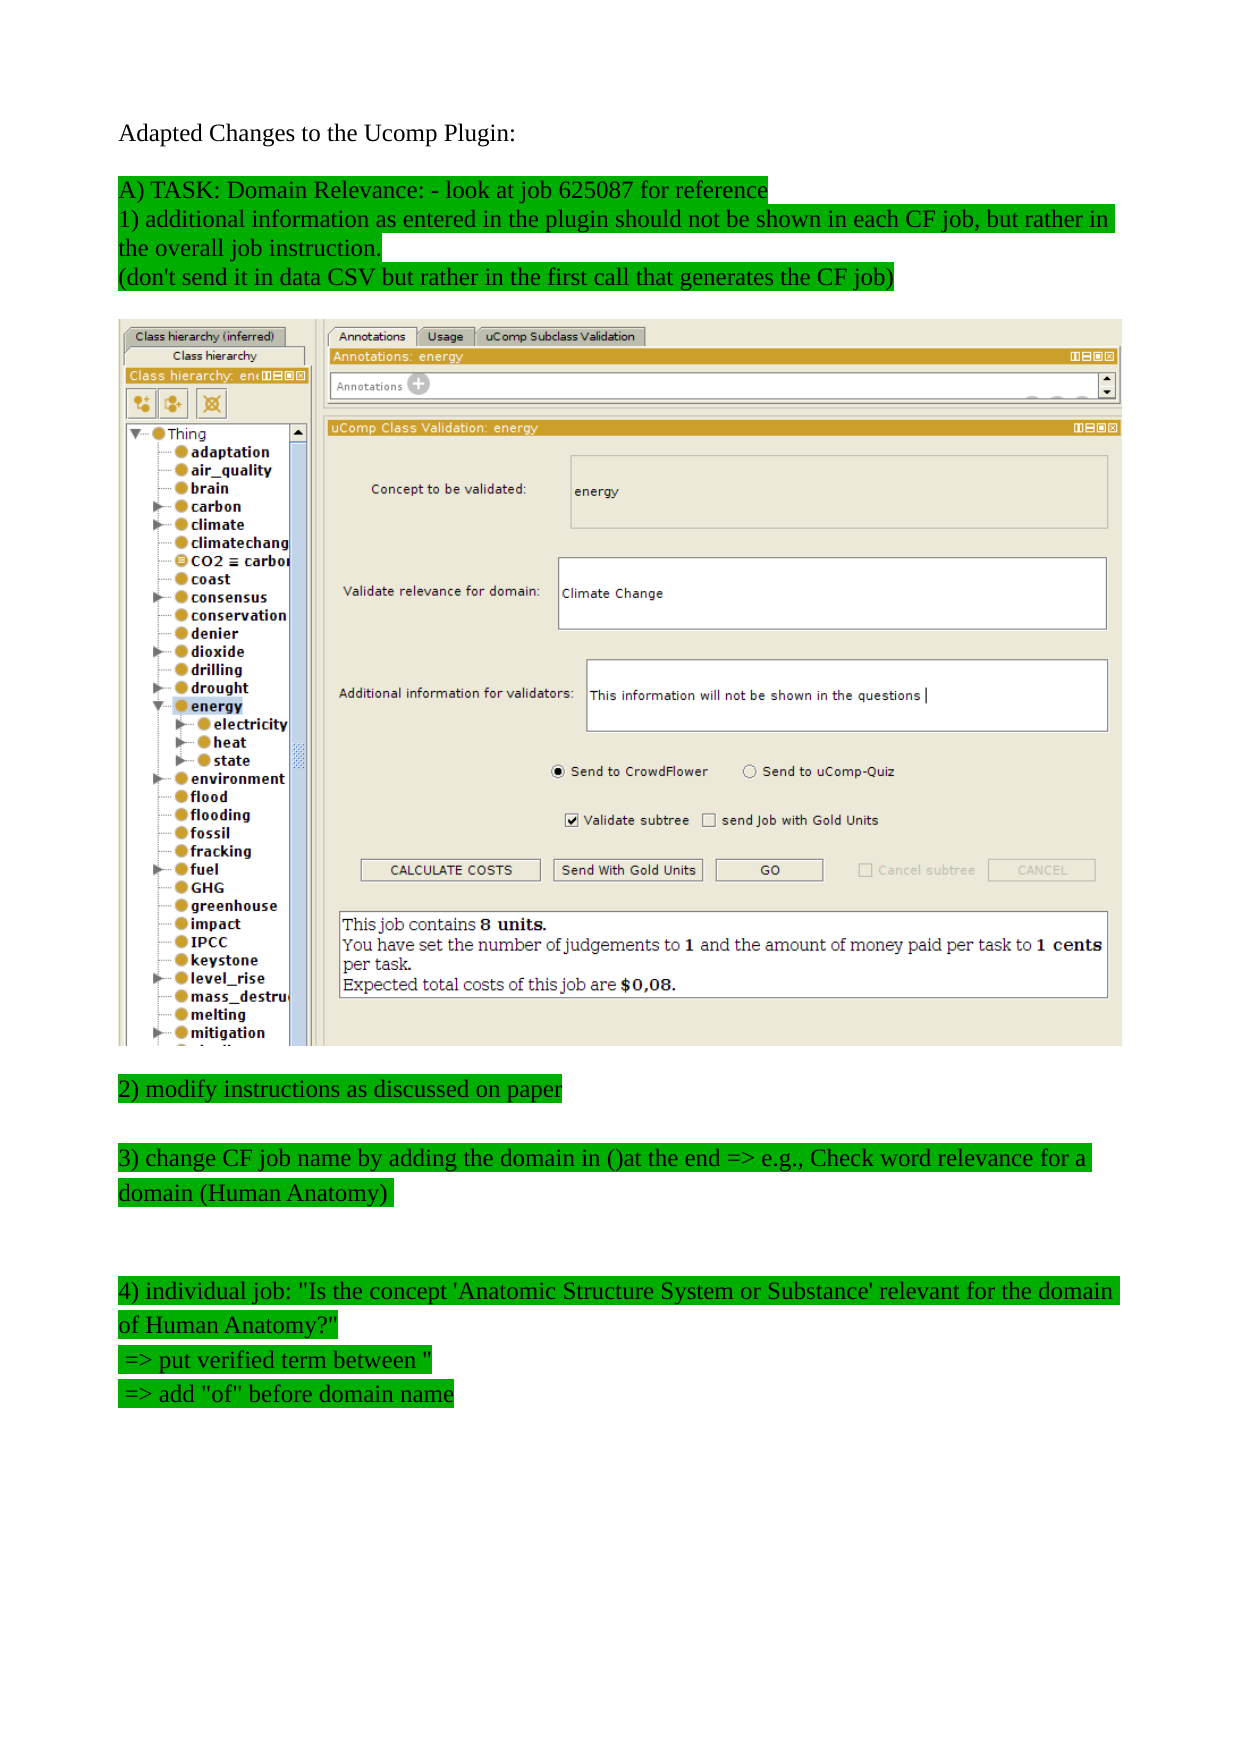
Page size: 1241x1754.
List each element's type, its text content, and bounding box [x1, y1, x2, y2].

text Adapted Changes to the Ucomp Plugin: [118, 118, 1122, 147]
text 2) modify instructions as discussed on paper 3) change CF job name by adding the domain in ()at the end => e.g., Check word relevance for a domain (Human Anatomy) [118, 1074, 1122, 1207]
text A) TASK: Domain Relevance: - look at job 625087 for reference 1) additional information as entered in the plugin should not be shown in each CF job, but rather in the overall job instruction. (don't send it in data CSV but rather in the first call that generates the CF job) [118, 176, 1122, 291]
picture [118, 319, 1123, 1046]
text 4) individual job: "Is the concept 'Anatomic Structure System or Substance' relevant for the domain of Human Anatomy?" => put verified term between '' => add "of" before domain name [118, 1276, 1122, 1443]
